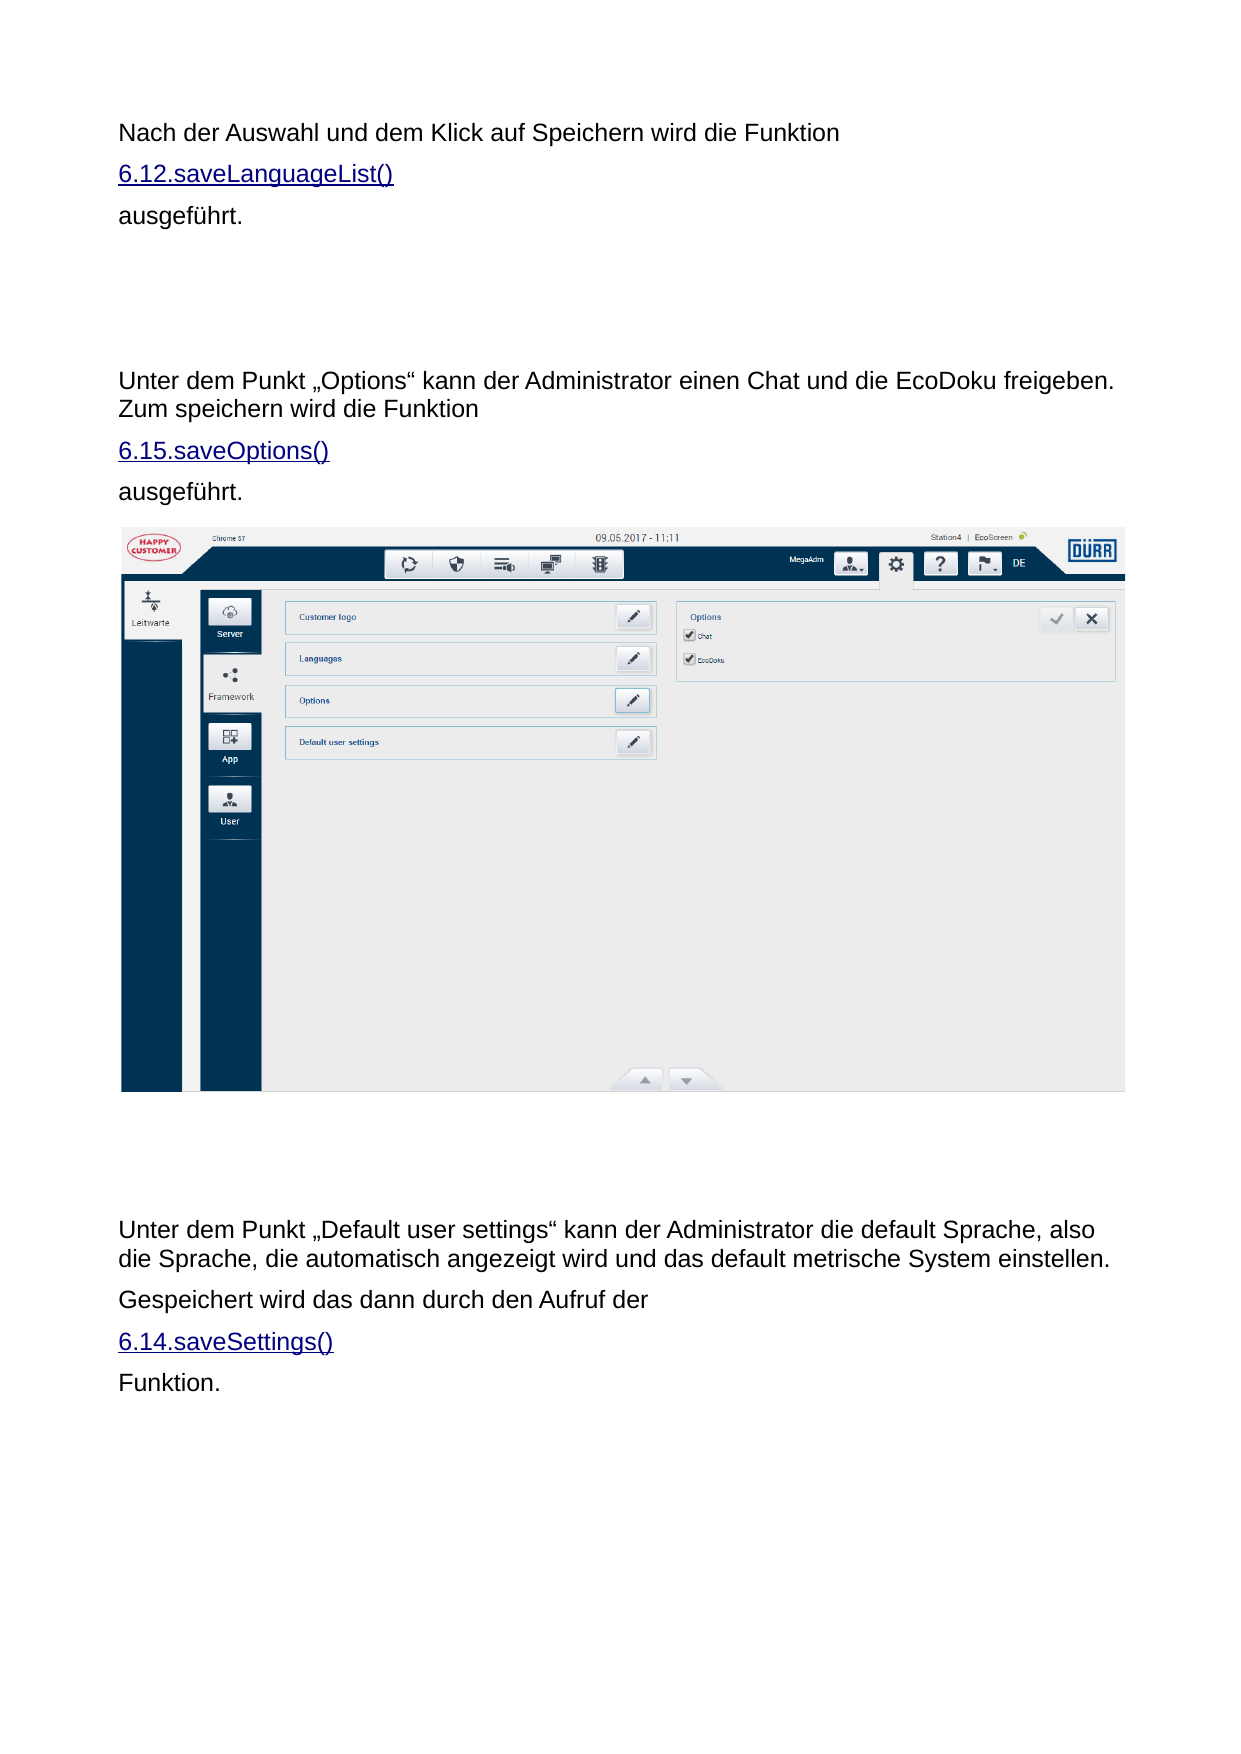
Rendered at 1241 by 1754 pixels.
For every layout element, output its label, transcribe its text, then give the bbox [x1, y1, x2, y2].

text 6.15.saveOptions() [118, 436, 1122, 464]
text Unter dem Punkt „Options“ kann der Administrator einen Chat und die EcoDoku freigeben. Zum speichern wird die Funktion [118, 366, 1122, 423]
text ausgeführt. [118, 201, 1122, 229]
text Gespeichert wird das dann durch den Aufruf der [118, 1285, 1122, 1314]
text Unter dem Punkt „Default user settings“ kann der Administrator die default Sprache, also die Sprache, die automatisch angezeigt wird und das default metrische System einstellen. [118, 1215, 1122, 1273]
text Funktion. [118, 1368, 1122, 1397]
text ausgeführt. [118, 477, 1122, 506]
text 6.12.saveLanguageList() [118, 159, 1122, 188]
text Nach der Auswahl und dem Klick auf Speichern wird die Funktion [118, 118, 1122, 147]
picture [121, 527, 1126, 1092]
text 6.14.saveSettings() [118, 1327, 1122, 1355]
